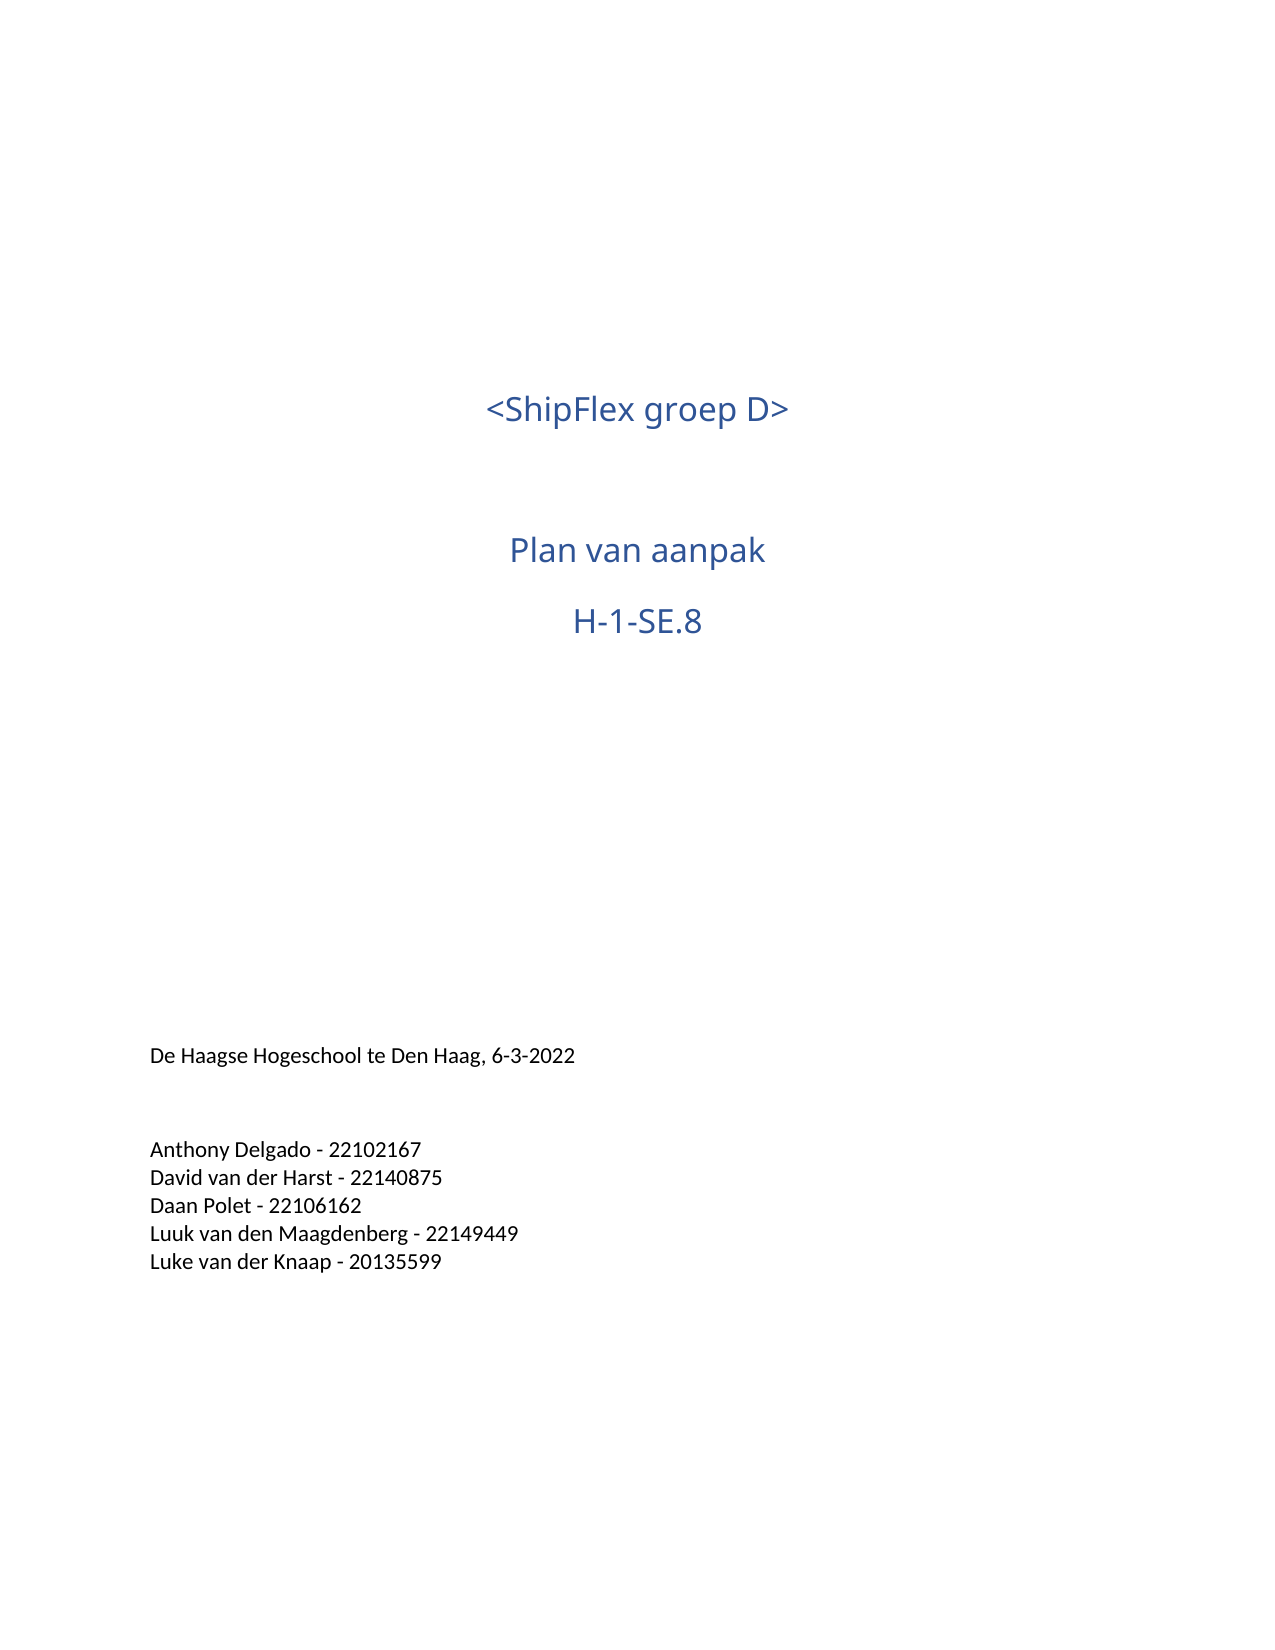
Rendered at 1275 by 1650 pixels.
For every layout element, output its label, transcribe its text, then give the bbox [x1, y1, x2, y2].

subtitle Plan van aanpak [150, 527, 1125, 572]
text Luuk van den Maagdenberg - 22149449 [150, 1219, 1125, 1247]
subtitle <ShipFlex groep D> [150, 386, 1125, 432]
text David van der Harst - 22140875 [150, 1163, 1125, 1191]
subtitle H-1-SE.8 [150, 597, 1125, 643]
text Luke van der Knaap - 20135599 [150, 1247, 1125, 1275]
text De Haagse Hogeschool te Den Haag, 6-3-2022 [150, 1041, 1125, 1069]
text Daan Polet - 22106162 [150, 1191, 1125, 1219]
text Anthony Delgado - 22102167 [150, 1135, 1125, 1163]
